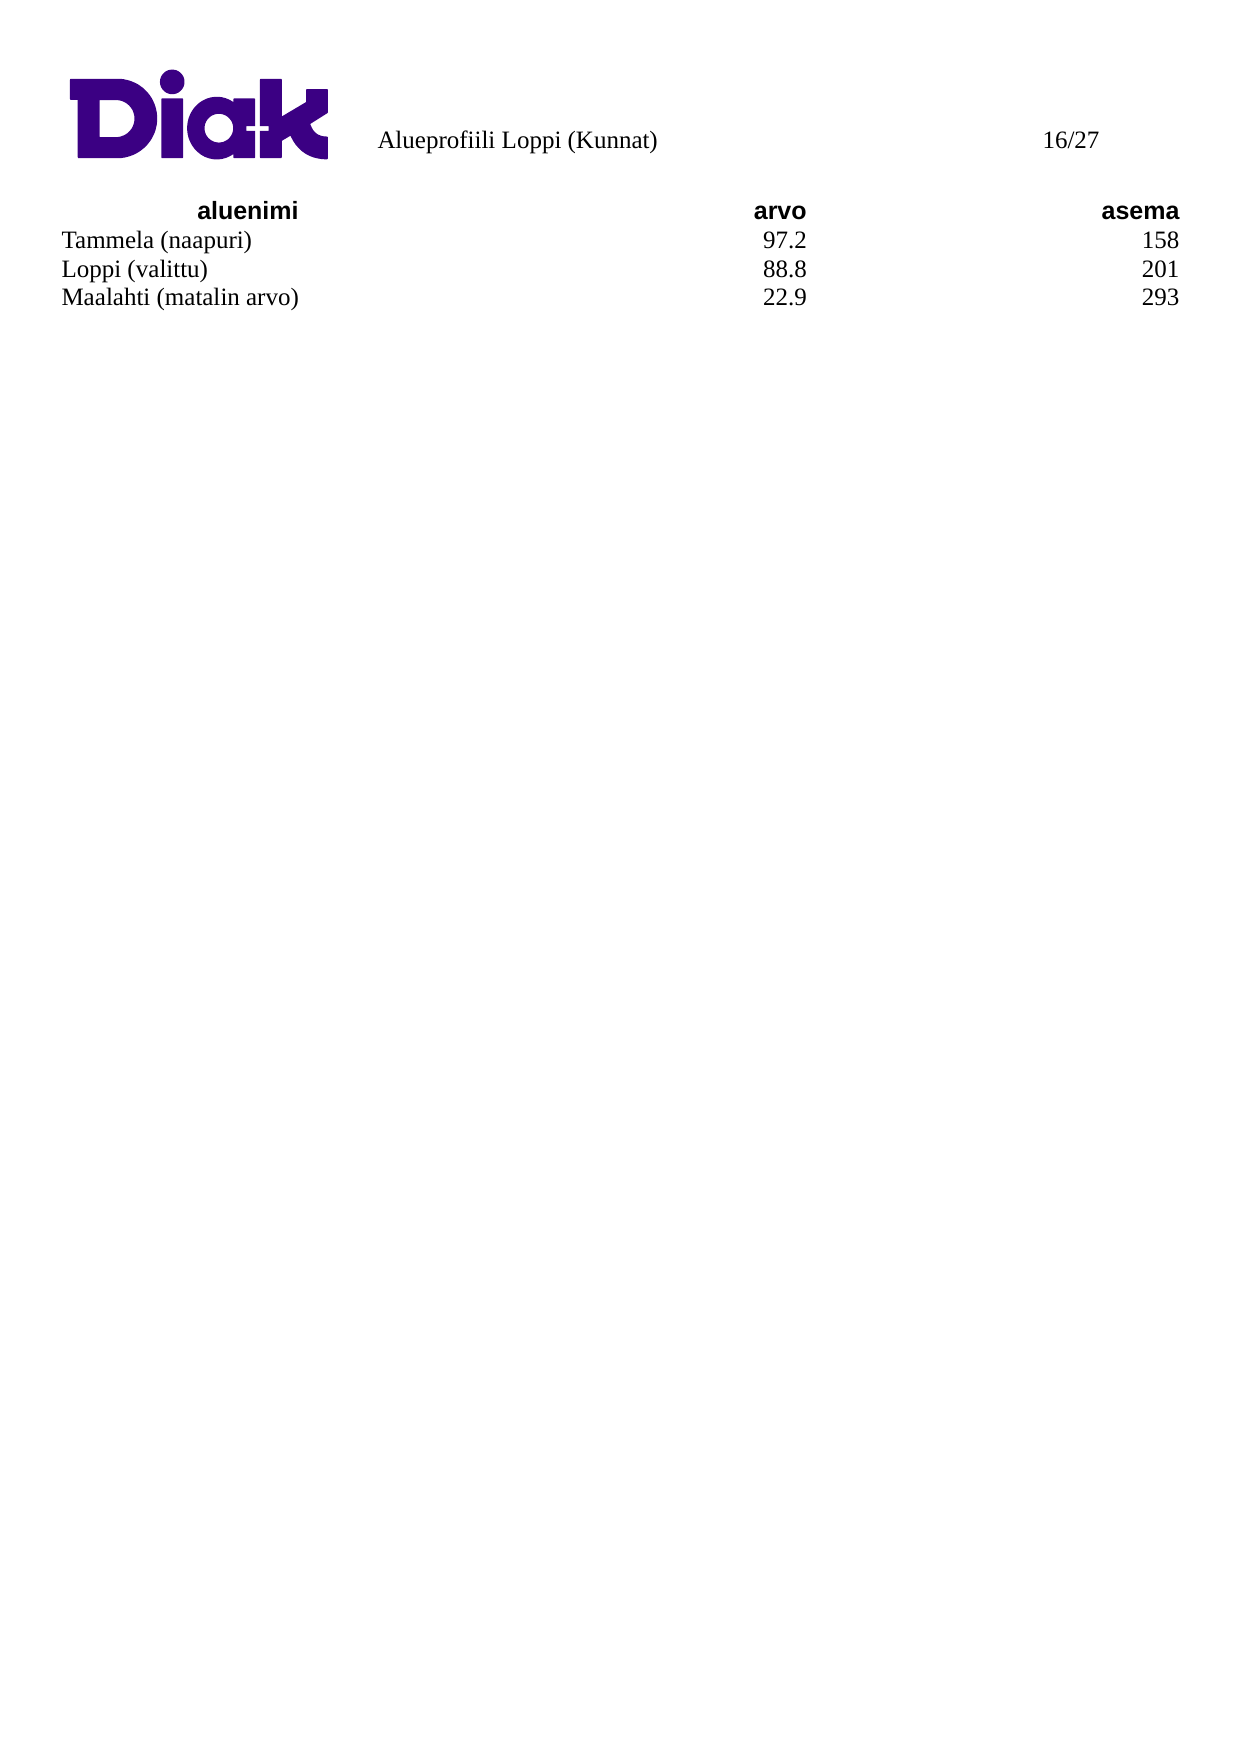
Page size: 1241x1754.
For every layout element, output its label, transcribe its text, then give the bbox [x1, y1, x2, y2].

table_header aluenimi [61, 196, 434, 225]
table_cell 97.2 [434, 225, 806, 254]
table_cell 88.8 [434, 254, 806, 282]
table_cell 158 [806, 225, 1179, 254]
table_cell 293 [806, 283, 1179, 311]
table_header asema [806, 196, 1179, 225]
table_cell 22.9 [434, 283, 806, 311]
table_cell 201 [806, 254, 1179, 282]
table_header arvo [434, 196, 806, 225]
table_cell Maalahti (matalin arvo) [61, 283, 434, 311]
table_cell Tammela (naapuri) [61, 225, 434, 254]
table_cell Loppi (valittu) [61, 254, 434, 282]
